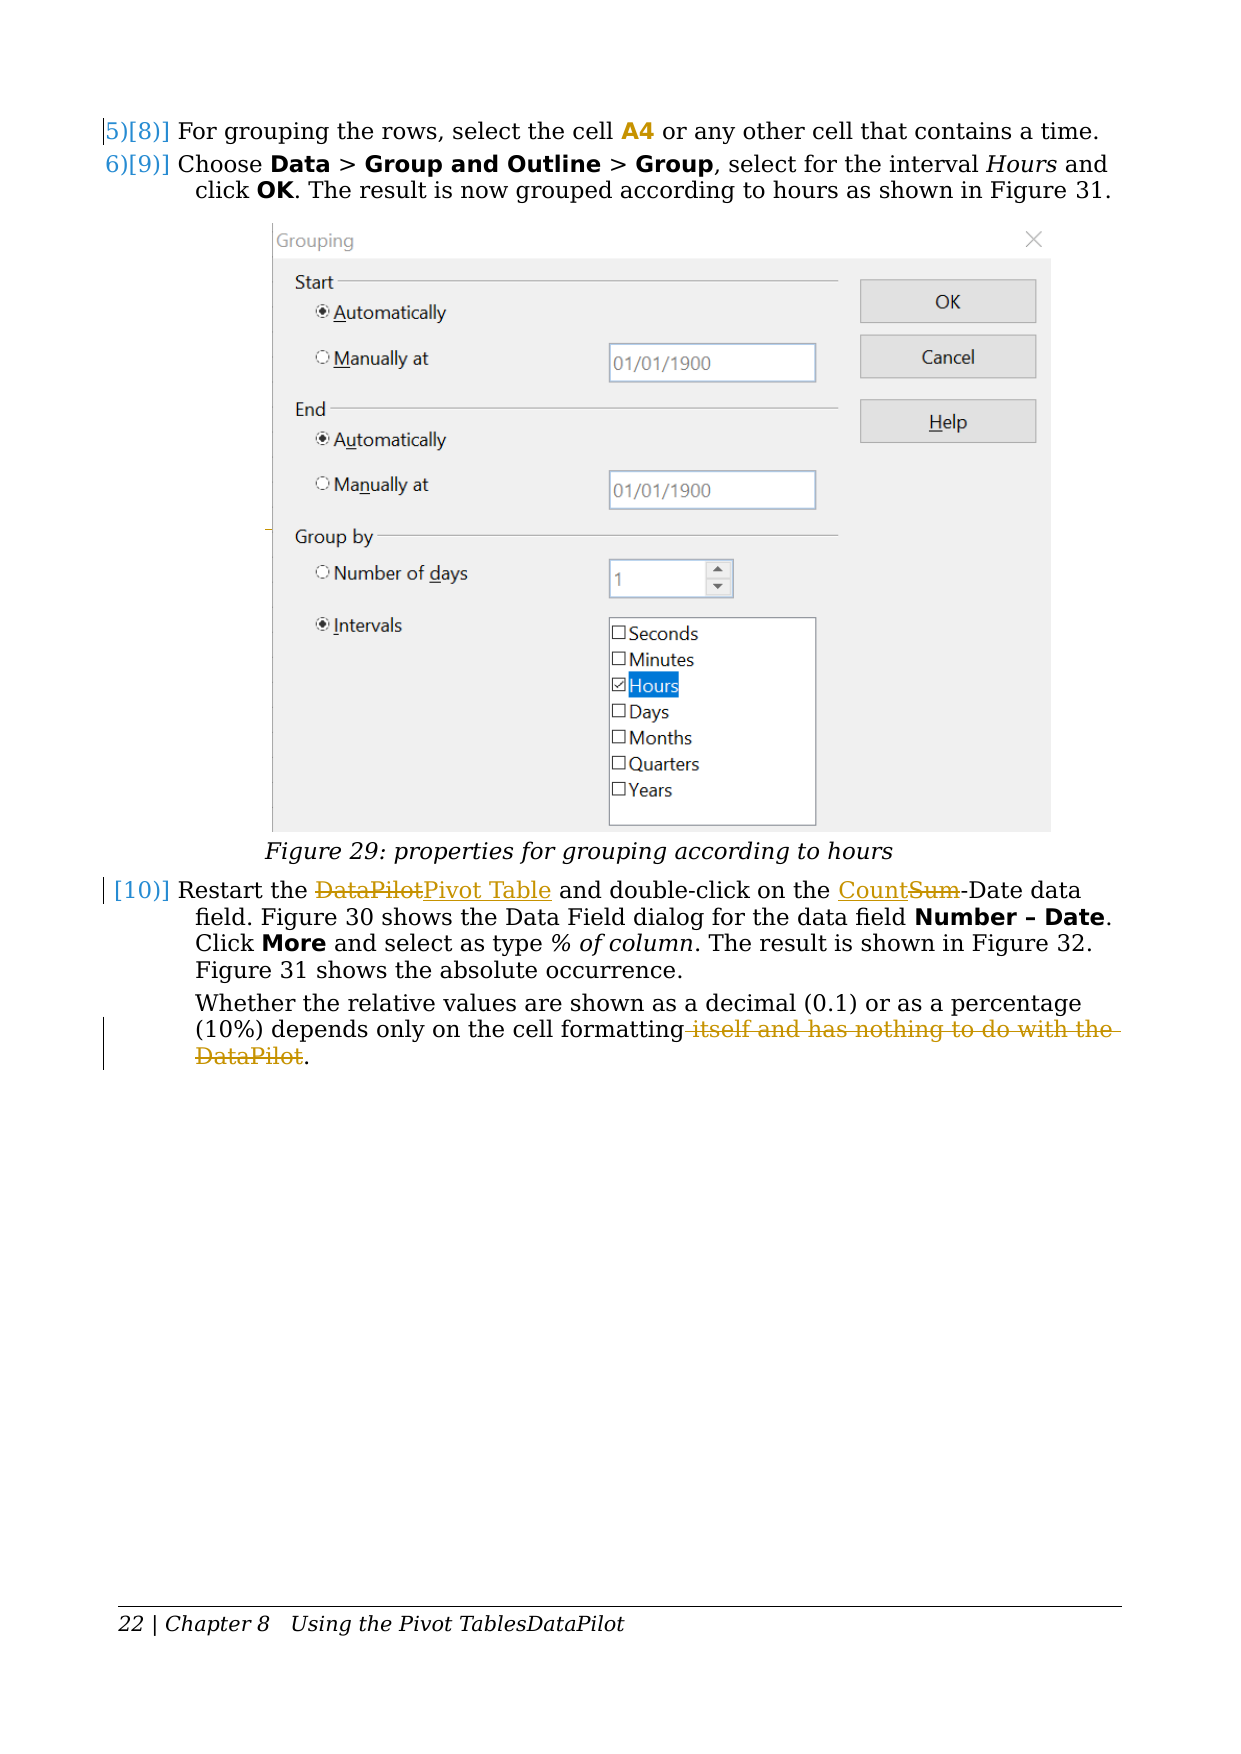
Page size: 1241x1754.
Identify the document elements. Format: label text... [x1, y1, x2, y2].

list Choose Data > Group and Outline > Group, select for the interval Hours and click OK. The result is now grouped according to hours as shown in Figure 31. [177, 151, 1122, 204]
list Figure 29: properties for grouping according to hours [265, 838, 1050, 864]
list For grouping the rows, select the cell A4 or any other cell that contains a time. [177, 118, 1122, 145]
picture [272, 223, 1051, 832]
list Whether the relative values are shown as a decimal (0.1) or as a percentage (10%) depends only on the cell formatting. [195, 990, 1122, 1070]
list Restart the Pivot Table and double-click on the Count-Date data field. Figure 30 shows the Data Field dialog for the data field Number – Date. Click More and select as type % of column. The result is shown in Figure 32. Figure 31 shows the absolute occurrence. [177, 877, 1122, 984]
